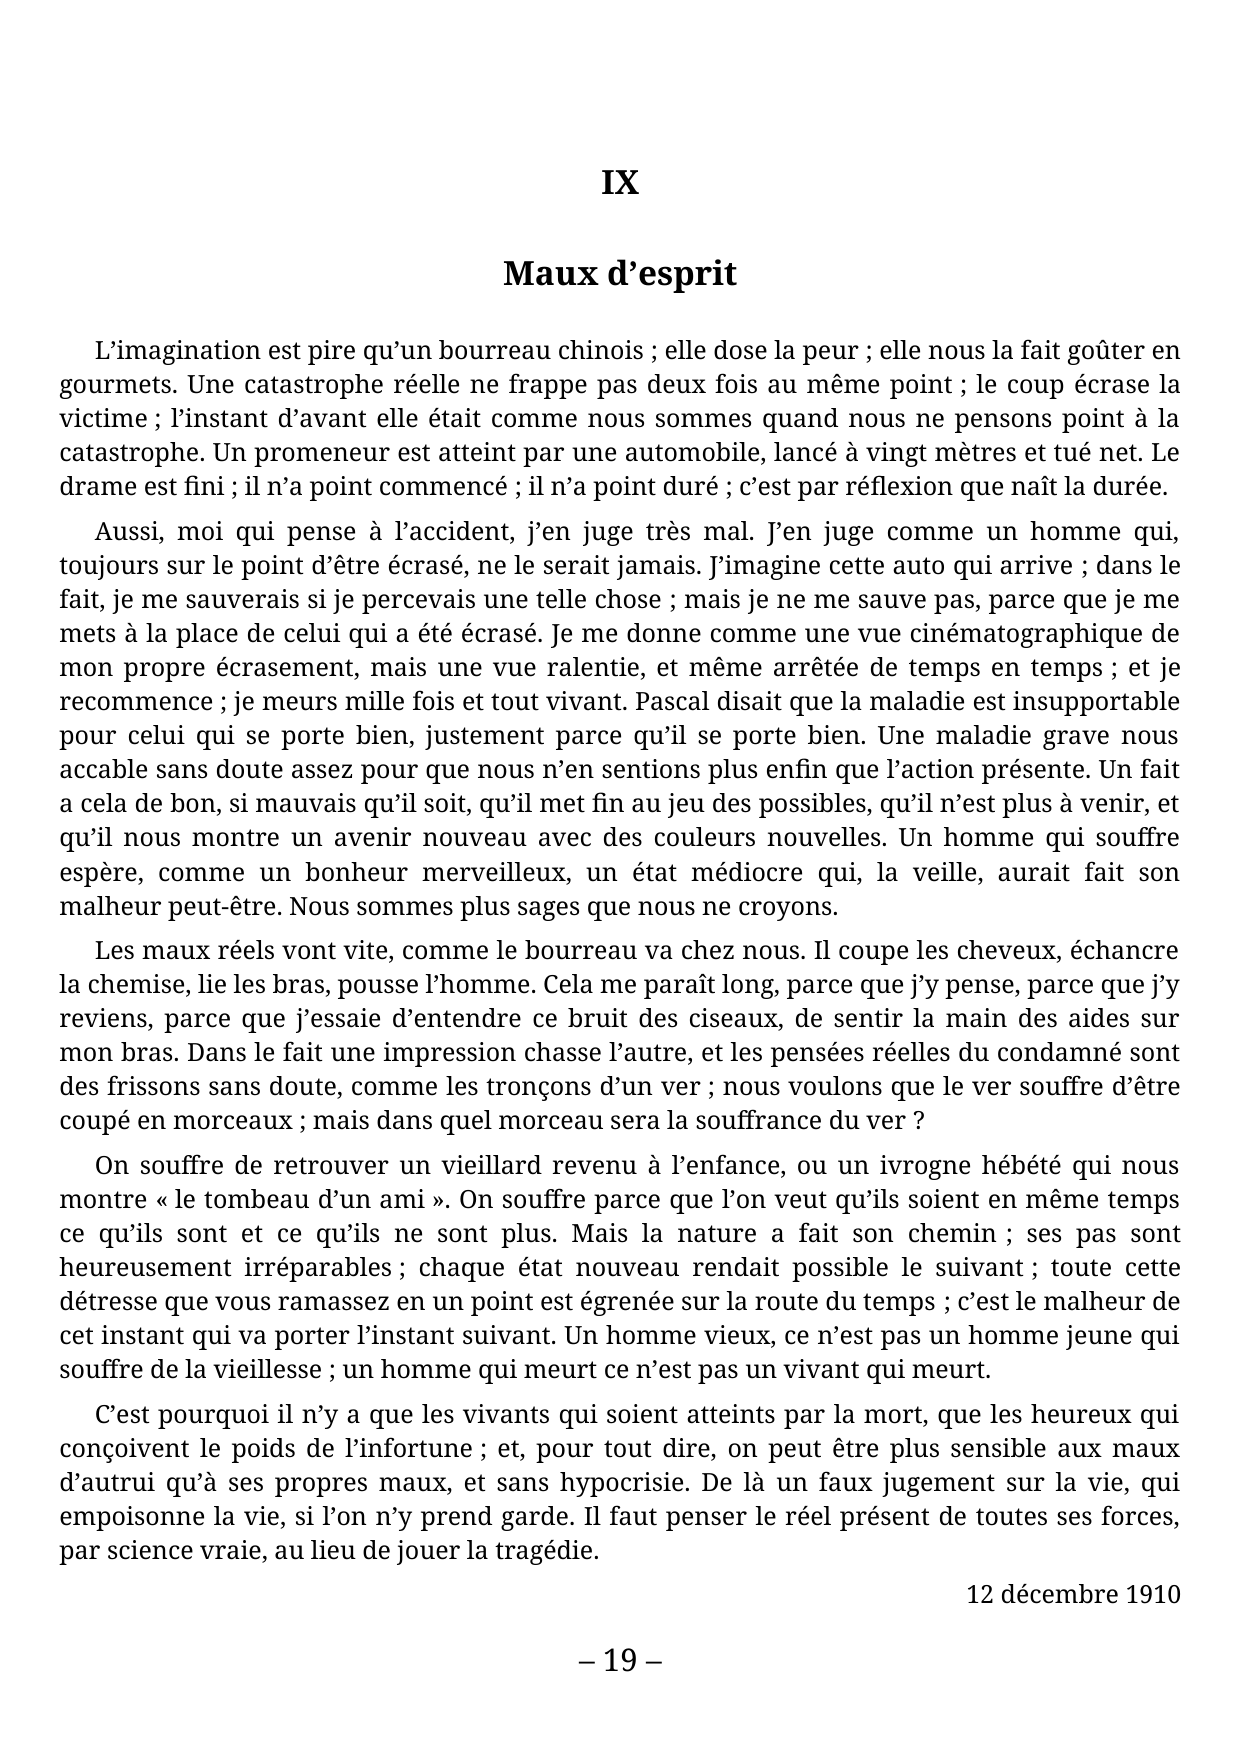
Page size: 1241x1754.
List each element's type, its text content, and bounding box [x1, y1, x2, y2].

text 12 décembre 1910 [59, 1577, 1181, 1611]
text L’imagination est pire qu’un bourreau chinois ; elle dose la peur ; elle nous la fait goûter en gourmets. Une catastrophe réelle ne frappe pas deux fois au même point ; le coup écrase la victime ; l’instant d’avant elle était comme nous sommes quand nous ne pensons point à la catastrophe. Un promeneur est atteint par une automobile, lancé à vingt mètres et tué net. Le drame est fini ; il n’a point commencé ; il n’a point duré ; c’est par réflexion que naît la durée. [59, 333, 1181, 503]
text Les maux réels vont vite, comme le bourreau va chez nous. Il coupe les cheveux, échancre la chemise, lie les bras, pousse l’homme. Cela me paraît long, parce que j’y pense, parce que j’y reviens, parce que j’essaie d’entendre ce bruit des ciseaux, de sentir la main des aides sur mon bras. Dans le fait une impression chasse l’autre, et les pensées réelles du condamné sont des frissons sans doute, comme les tronçons d’un ver ; nous voulons que le ver souffre d’être coupé en morceaux ; mais dans quel morceau sera la souffrance du ver ? [59, 933, 1181, 1137]
text On souffre de retrouver un vieillard revenu à l’enfance, ou un ivrogne hébété qui nous montre « le tombeau d’un ami ». On souffre parce que l’on veut qu’ils soient en même temps ce qu’ils sont et ce qu’ils ne sont plus. Mais la nature a fait son chemin ; ses pas sont heureusement irréparables ; chaque état nouveau rendait possible le suivant ; toute cette détresse que vous ramassez en un point est égrenée sur la route du temps ; c’est le malheur de cet instant qui va porter l’instant suivant. Un homme vieux, ce n’est pas un homme jeune qui souffre de la vieillesse ; un homme qui meurt ce n’est pas un vivant qui meurt. [59, 1147, 1181, 1386]
text Aussi, moi qui pense à l’accident, j’en juge très mal. J’en juge comme un homme qui, toujours sur le point d’être écrasé, ne le serait jamais. J’imagine cette auto qui arrive ; dans le fait, je me sauverais si je percevais une telle chose ; mais je ne me sauve pas, parce que je me mets à la place de celui qui a été écrasé. Je me donne comme une vue cinématographique de mon propre écrasement, mais une vue ralentie, et même arrêtée de temps en temps ; et je recommence ; je meurs mille fois et tout vivant. Pascal disait que la maladie est insupportable pour celui qui se porte bien, justement parce qu’il se porte bien. Une maladie grave nous accable sans doute assez pour que nous n’en sentions plus enfin que l’action présente. Un fait a cela de bon, si mauvais qu’il soit, qu’il met fin au jeu des possibles, qu’il n’est plus à venir, et qu’il nous montre un avenir nouveau avec des couleurs nouvelles. Un homme qui souffre espère, comme un bonheur merveilleux, un état médiocre qui, la veille, aurait fait son malheur peut-être. Nous sommes plus sages que nous ne croyons. [59, 513, 1181, 922]
subtitle IX Maux d’esprit [59, 159, 1181, 295]
text C’est pourquoi il n’y a que les vivants qui soient atteints par la mort, que les heureux qui conçoivent le poids de l’infortune ; et, pour tout dire, on peut être plus sensible aux maux d’autrui qu’à ses propres maux, et sans hypocrisie. De là un faux jugement sur la vie, qui empoisonne la vie, si l’on n’y prend garde. Il faut penser le réel présent de toutes ses forces, par science vraie, au lieu de jouer la tragédie. [59, 1396, 1181, 1567]
